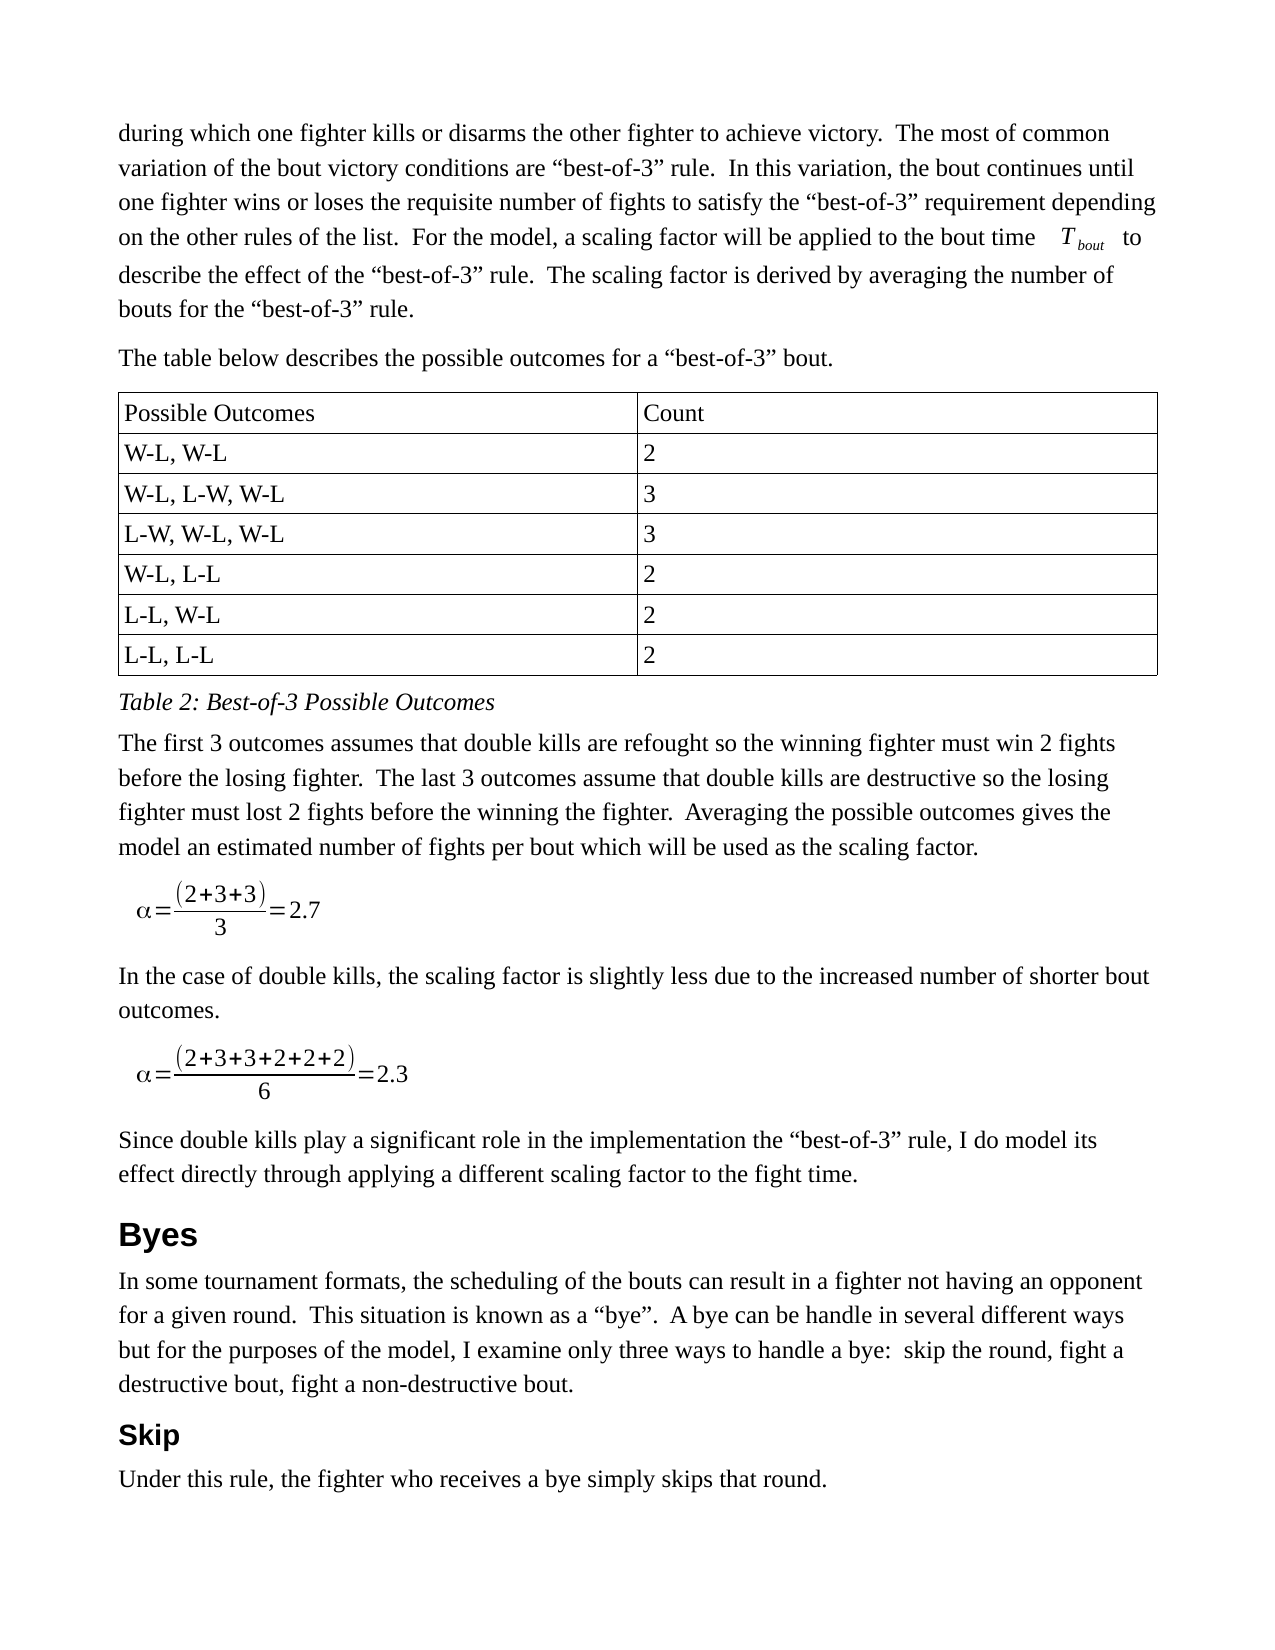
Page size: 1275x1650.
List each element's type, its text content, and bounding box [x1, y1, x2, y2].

text Under this rule, the fighter who receives a bye simply skips that round. [118, 1464, 1157, 1493]
table_cell 2 [638, 595, 1157, 634]
text during which one fighter kills or disarms the other fighter to achieve victory. The most of common variation of the bout victory conditions are “best-of-3” rule. In this variation, the bout continues until one fighter wins or loses the requisite number of fights to satisfy the “best-of-3” requirement depending on the other rules of the list. For the model, a scaling factor will be applied to the bout time to describe the effect of the “best-of-3” rule. The scaling factor is derived by averaging the number of bouts for the “best-of-3” rule. [118, 118, 1157, 323]
table_cell W-L, L-W, W-L [119, 474, 637, 513]
table_cell 2 [638, 635, 1157, 674]
text The first 3 outcomes assumes that double kills are refought so the winning fighter must win 2 fights before the losing fighter. The last 3 outcomes assume that double kills are destructive so the losing fighter must lost 2 fights before the winning the fighter. Averaging the possible outcomes gives the model an estimated number of fights per bout which will be used as the scaling factor. [118, 728, 1157, 861]
table_cell L-W, W-L, W-L [119, 514, 637, 553]
table_cell W-L, L-L [119, 555, 637, 594]
table_cell L-L, L-L [119, 635, 637, 674]
text The table below describes the possible outcomes for a “best-of-3” bout. [118, 343, 1157, 372]
text In some tournament formats, the scheduling of the bouts can result in a fighter not having an opponent for a given round. This situation is known as a “bye”. A bye can be handle in several different ways but for the purposes of the model, I examine only three ways to handle a bye: skip the round, fight a destructive bout, fight a non-destructive bout. [118, 1266, 1157, 1398]
table_header Possible Outcomes [119, 393, 637, 433]
table_cell 2 [638, 434, 1157, 473]
table_cell 3 [638, 514, 1157, 553]
subtitle Skip [118, 1418, 1157, 1452]
text Table 2: Best-of-3 Possible Outcomes [118, 687, 1157, 716]
subtitle Byes [118, 1214, 1157, 1253]
table_cell 3 [638, 474, 1157, 513]
table_cell 2 [638, 555, 1157, 594]
table_header Count [638, 393, 1157, 433]
text Since double kills play a significant role in the implementation the “best-of-3” rule, I do model its effect directly through applying a different scaling factor to the fight time. [118, 1125, 1157, 1188]
text In the case of double kills, the scaling factor is slightly less due to the increased number of shorter bout outcomes. [118, 961, 1157, 1024]
table_cell L-L, W-L [119, 595, 637, 634]
table_cell W-L, W-L [119, 434, 637, 473]
